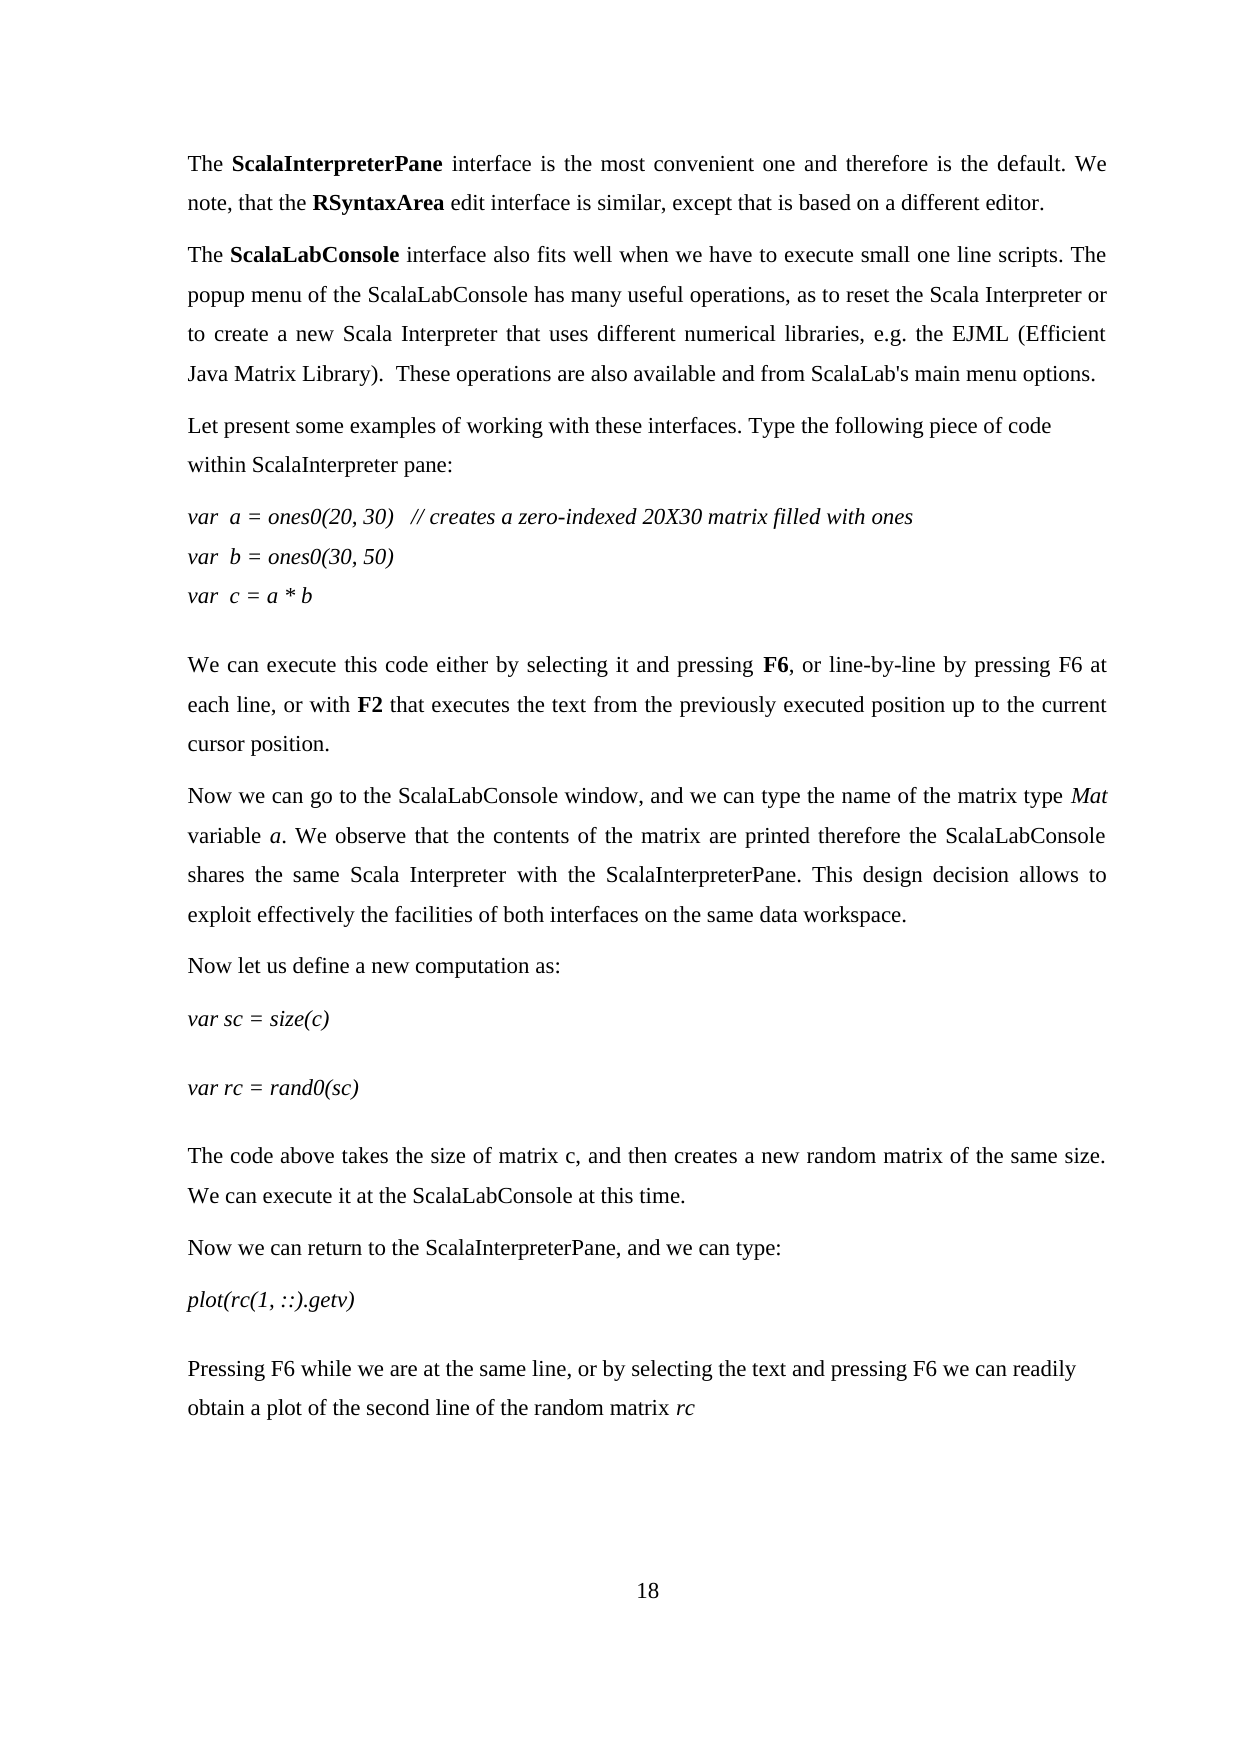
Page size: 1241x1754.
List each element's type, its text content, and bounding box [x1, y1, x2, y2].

text Now we can return to the ScalaInterpreterPane, and we can type: [187, 1234, 1108, 1260]
text Now let us define a new computation as: [187, 953, 1108, 979]
text Pressing F6 while we are at the same line, or by selecting the text and pressing F6 we can readily obtain a plot of the second line of the random matrix rc [187, 1355, 1108, 1421]
text var rc = rand0(sc) [187, 1073, 1108, 1100]
text var b = ones0(30, 50) [187, 543, 1108, 569]
text var c = a * b [187, 582, 1108, 609]
text var a = ones0(20, 30) // creates a zero-indexed 20X30 matrix filled with ones [187, 503, 1108, 530]
text Now we can go to the ScalaLabConsole window, and we can type the name of the matrix type Mat variable a. We observe that the contents of the matrix are printed therefore the ScalaLabConsole shares the same Scala Interpreter with the ScalaInterpreterPane. This design decision allows to exploit effectively the facilities of both interfaces on the same data workspace. [187, 782, 1108, 927]
text The ScalaLabConsole interface also fits well when we have to execute small one line scripts. The popup menu of the ScalaLabConsole has many useful operations, as to reset the Scala Interpreter or to create a new Scala Interpreter that uses different numerical libraries, e.g. the EJML (Efficient Java Matrix Library). These operations are also available and from ScalaLab's main menu options. [187, 241, 1108, 386]
text plot(rc(1, ::).getv) [187, 1286, 1108, 1312]
text The code above takes the size of matrix c, and then creates a new random matrix of the same size. We can execute it at the ScalaLabConsole at this time. [187, 1142, 1108, 1208]
text The ScalaInterpreterPane interface is the most convenient one and therefore is the default. We note, that the RSyntaxArea edit interface is similar, except that is based on a different editor. [187, 150, 1108, 216]
text var sc = size(c) [187, 1004, 1108, 1031]
text Let present some examples of working with these interfaces. Type the following piece of code within ScalaInterpreter pane: [187, 412, 1108, 478]
text We can execute this code either by selecting it and pressing F6, or line-by-line by pressing F6 at each line, or with F2 that executes the text from the previously executed position up to the current cursor position. [187, 651, 1108, 757]
